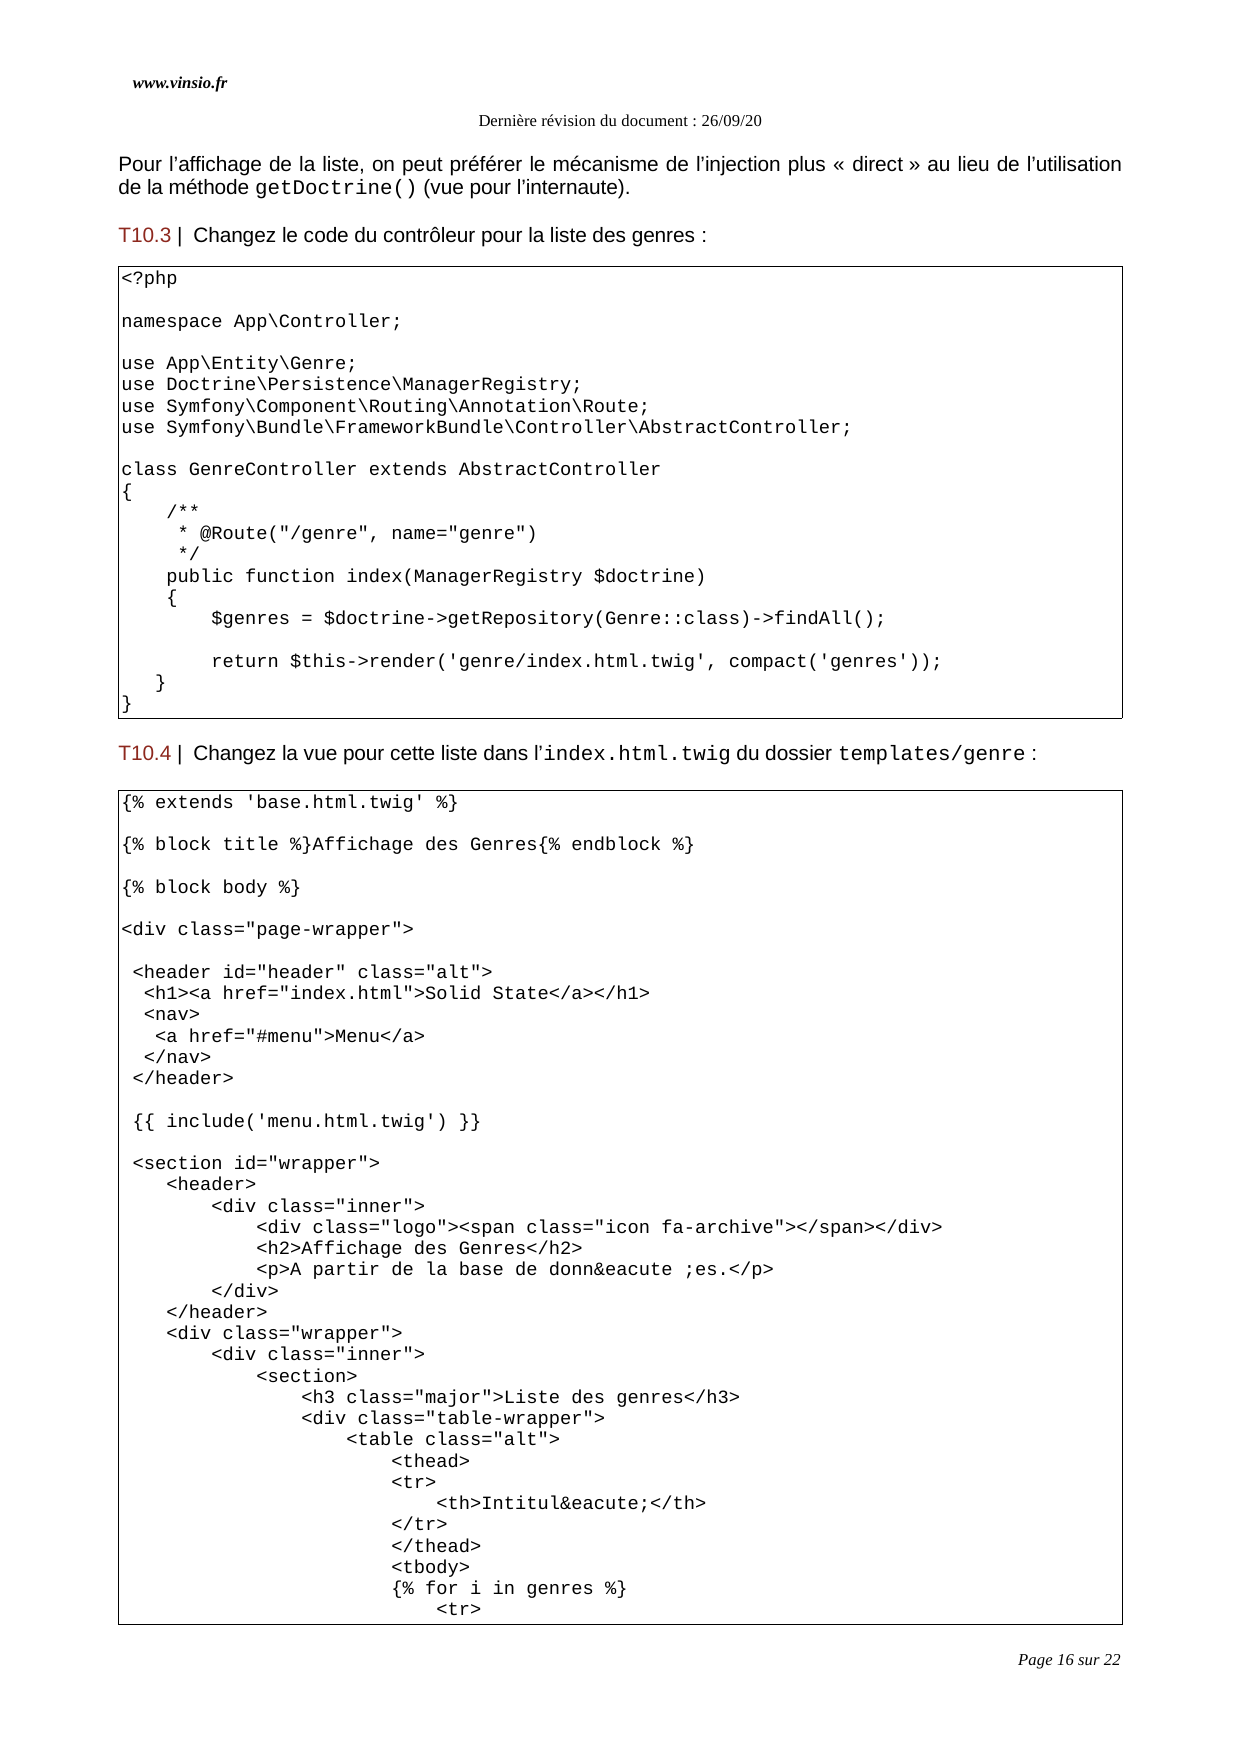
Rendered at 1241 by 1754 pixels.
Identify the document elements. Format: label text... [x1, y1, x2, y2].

text <div class="table-wrapper"> [119, 1406, 1122, 1427]
text class GenreController extends AbstractController [119, 457, 1122, 478]
text use App\Entity\Genre; [119, 351, 1122, 372]
text <section id="wrapper"> [119, 1151, 1122, 1172]
text {% for i in genres %} [119, 1576, 1122, 1597]
text $genres = $doctrine->getRepository(Genre::class)->findAll(); [119, 606, 1122, 627]
text <table class="alt"> [119, 1427, 1122, 1448]
text } [119, 691, 1122, 718]
text {% extends 'base.html.twig' %} {% block title %}Affichage des Genres{% endblock %} {% block body %} <div class="page-wrapper"> <header id="header" class="alt"> <h1><a href="index.html">Solid State</a></h1> <nav> <a href="#menu">Menu</a> </nav> </header> {{ include('menu.html.twig') }} [119, 791, 1122, 1133]
text <section> [119, 1363, 1122, 1385]
text /** [119, 500, 1122, 521]
text <header> [119, 1172, 1122, 1193]
text <tr> [119, 1597, 1122, 1624]
text <div class="inner"> [119, 1342, 1122, 1363]
text use Doctrine\Persistence\ManagerRegistry; [119, 372, 1122, 393]
text T10.3 | Changez le code du contrôleur pour la liste des genres : [118, 224, 1122, 247]
text { [119, 585, 1122, 606]
text </header> [119, 1300, 1122, 1321]
text * @Route("/genre", name="genre") [119, 521, 1122, 542]
text T10.4 | Changez la vue pour cette liste dans l’index.html.twig du dossier templates/genre : [118, 741, 1122, 766]
text Pour l’affichage de la liste, on peut préférer le mécanisme de l’injection plus « direct » au lieu de l’utilisation de la méthode getDoctrine() (vue pour l’internaute). [118, 153, 1122, 201]
text <?php [119, 267, 1122, 287]
text </div> [119, 1278, 1122, 1300]
text </tr> [119, 1512, 1122, 1533]
text <tr> [119, 1470, 1122, 1491]
text <thead> [119, 1448, 1122, 1470]
text use Symfony\Component\Routing\Annotation\Route; [119, 393, 1122, 415]
text <p>A partir de la base de donn&eacute ;es.</p> [119, 1257, 1122, 1278]
text { [119, 478, 1122, 500]
text <div class="wrapper"> [119, 1321, 1122, 1342]
text use Symfony\Bundle\FrameworkBundle\Controller\AbstractController; [119, 415, 1122, 436]
text <h2>Affichage des Genres</h2> [119, 1236, 1122, 1257]
text */ [119, 542, 1122, 563]
text <div class="logo"><span class="icon fa-archive"></span></div> [119, 1215, 1122, 1236]
text return $this->render('genre/index.html.twig', compact('genres')); [119, 648, 1122, 670]
text namespace App\Controller; [119, 308, 1122, 330]
text <div class="inner"> [119, 1193, 1122, 1215]
text <th>Intitul&eacute;</th> [119, 1491, 1122, 1512]
text </thead> [119, 1533, 1122, 1555]
text } [119, 670, 1122, 691]
text <h3 class="major">Liste des genres</h3> [119, 1385, 1122, 1406]
text public function index(ManagerRegistry $doctrine) [119, 563, 1122, 585]
text <tbody> [119, 1555, 1122, 1576]
